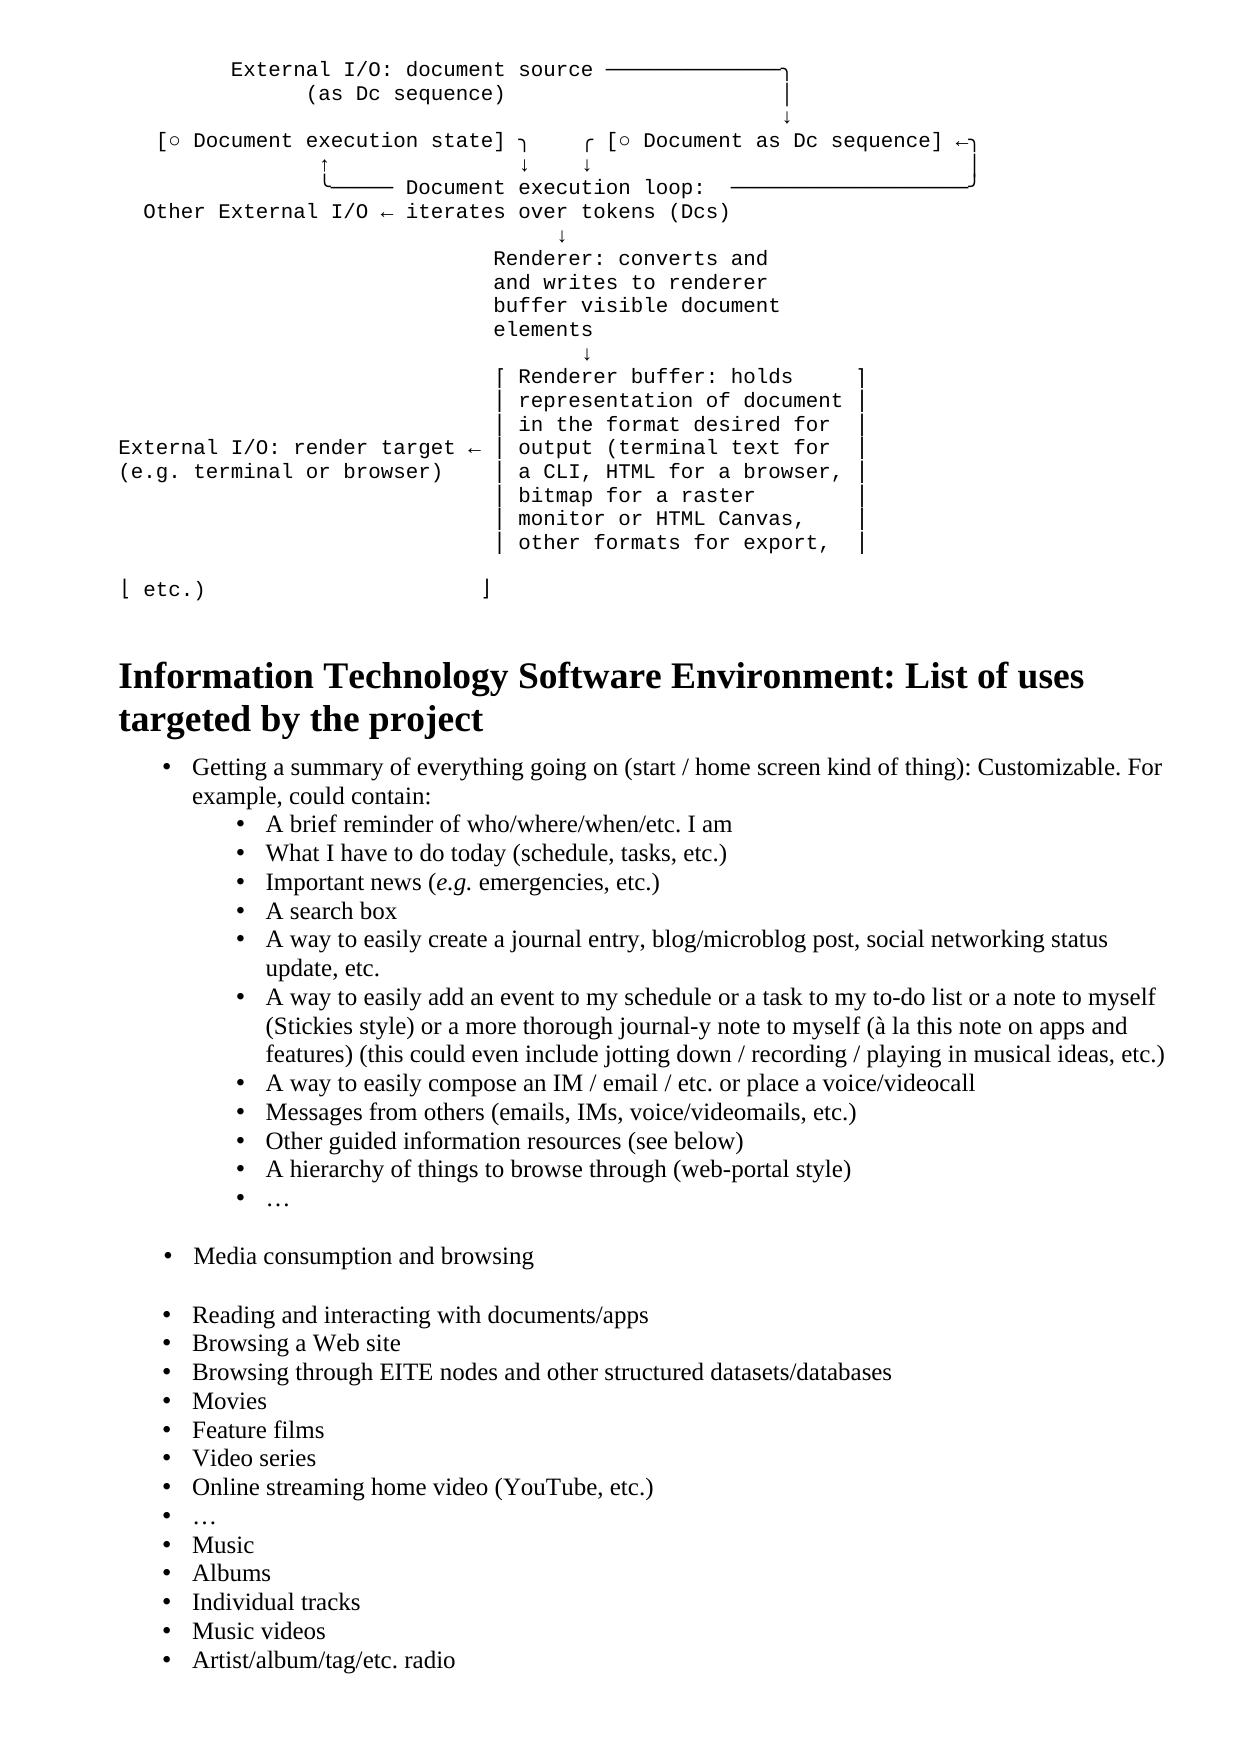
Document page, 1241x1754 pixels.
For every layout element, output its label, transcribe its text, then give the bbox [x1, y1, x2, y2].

text Renderer: converts and [118, 248, 1181, 272]
text ⎢ representation of document ⎥ [118, 390, 1181, 414]
list Albums [162, 1558, 1181, 1587]
list Video series [162, 1443, 1181, 1472]
text [○ Document execution state] ╮ ╭ [○ Document as Dc sequence] ←╮ [118, 130, 1181, 154]
list A way to easily create a journal entry, blog/microblog post, social networking status update, etc. [236, 924, 1181, 982]
text ⎢ bitmap for a raster ⎥ [118, 485, 1181, 508]
list Feature films [162, 1415, 1181, 1443]
text ↓ [118, 343, 1181, 366]
text ⎡ Renderer buffer: holds ⎤ [118, 366, 1181, 390]
list … [162, 1501, 1181, 1530]
text ⎢ in the format desired for ⎥ [118, 414, 1181, 437]
list Reading and interacting with documents/apps [162, 1300, 1181, 1328]
text External I/O: render target ← ⎢ output (terminal text for ⎥ [118, 437, 1181, 461]
text External I/O: document source ──────────────╮ [118, 59, 1181, 83]
list Movies [162, 1386, 1181, 1415]
text (as Dc sequence) │ [118, 83, 786, 106]
list A way to easily compose an IM / email / etc. or place a voice/videocall [236, 1068, 1181, 1097]
list Individual tracks [162, 1587, 1181, 1616]
list Other guided information resources (see below) [236, 1126, 1181, 1154]
text ↓ [118, 224, 1181, 248]
text (as Dc sequence) │ [787, 83, 1181, 106]
list … [236, 1183, 1181, 1212]
text ↓ [118, 106, 1181, 130]
list A hierarchy of things to browse through (web-portal style) [236, 1154, 1181, 1183]
list Artist/album/tag/etc. radio [162, 1645, 1181, 1673]
list Music videos [162, 1616, 1181, 1645]
list A brief reminder of who/where/when/etc. I am [236, 809, 1181, 838]
list Media consumption and browsing [164, 1241, 1181, 1270]
list Music [162, 1530, 1181, 1558]
list What I have to do today (schedule, tasks, etc.) [236, 838, 1181, 867]
text buffer visible document [118, 296, 1181, 319]
text ⎣ etc.) ⎦ [118, 579, 1181, 603]
text ↑ ↓ ↓ │ [975, 154, 1181, 177]
subtitle Information Technology Software Environment: List of uses targeted by the project [118, 653, 1181, 739]
text ⎢ other formats for export, ⎥ [118, 532, 1181, 556]
text ↑ ↓ ↓ │ [118, 154, 974, 177]
list Browsing a Web site [162, 1328, 1181, 1357]
text ⎢ monitor or HTML Canvas, ⎥ [118, 508, 1181, 532]
list Browsing through EITE nodes and other structured datasets/databases [162, 1357, 1181, 1386]
list A way to easily add an event to my schedule or a task to my to-do list or a note to myself (Stickies style) or a more thorough journal-y note to myself (à la this note on apps and features) (this could even include jotting down / recording / playing in musical ideas, etc.) [236, 982, 1181, 1068]
text (e.g. terminal or browser) ⎢ a CLI, HTML for a browser, ⎥ [118, 461, 1181, 485]
text and writes to renderer [118, 272, 1181, 296]
list Online streaming home video (YouTube, etc.) [162, 1472, 1181, 1501]
list Getting a summary of everything going on (start / home screen kind of thing): Customizable. For example, could contain: [162, 752, 1181, 809]
text Other External I/O ← iterates over tokens (Dcs) [118, 201, 1181, 224]
list Messages from others (emails, IMs, voice/videomails, etc.) [236, 1097, 1181, 1126]
list A search box [236, 896, 1181, 924]
text elements [118, 319, 1181, 343]
text ╰───── Document execution loop: ───────────────────╯ [118, 177, 1181, 201]
list Important news (e.g. emergencies, etc.) [236, 867, 1181, 896]
